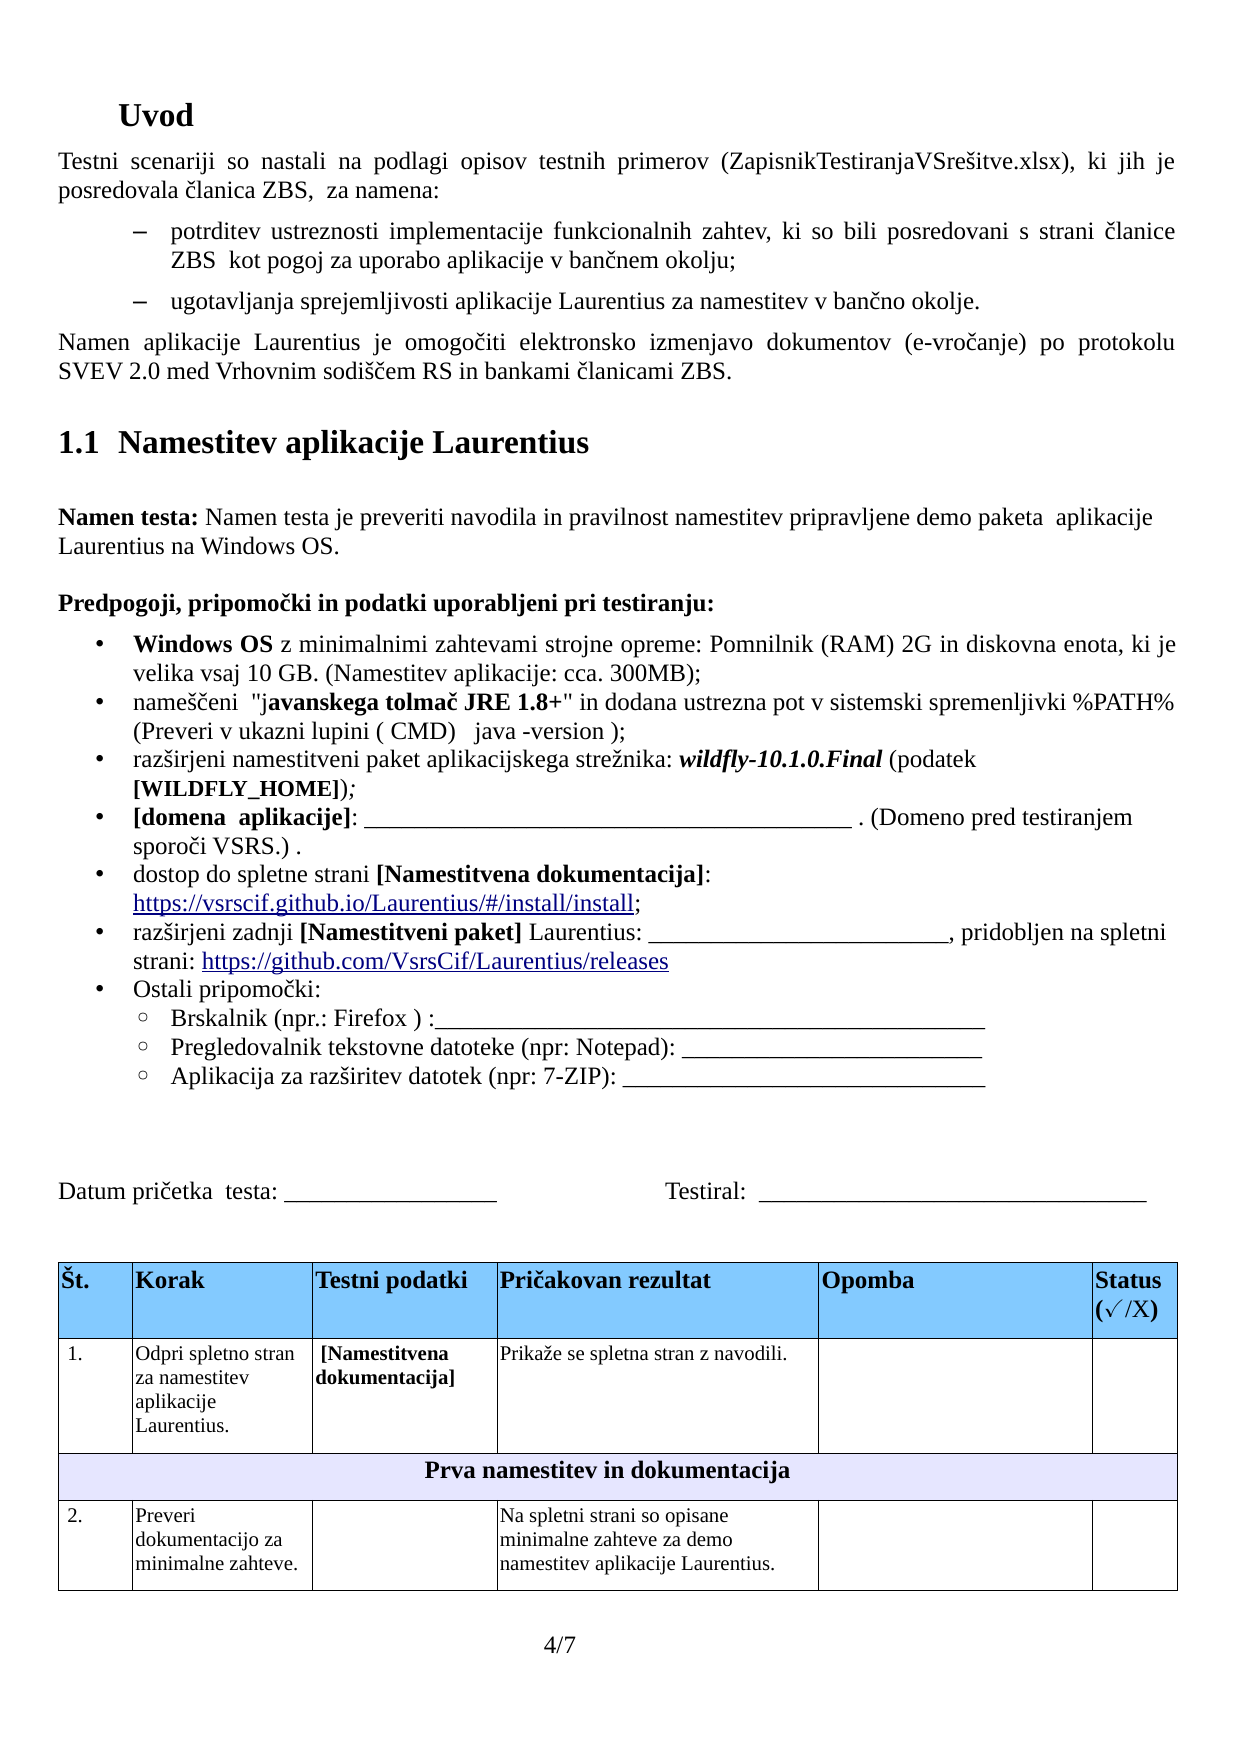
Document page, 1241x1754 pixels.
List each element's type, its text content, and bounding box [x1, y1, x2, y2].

list dostop do spletne strani [Namestitvena dokumentacija]: https://vsrscif.github.io/Laurentius/#/install/install; [95, 859, 1177, 917]
list razširjeni zadnji [Namestitveni paket] Laurentius: ________________________, pridobljen na spletni strani: https://github.com/VsrsCif/Laurentius/releases [95, 917, 1177, 974]
table_header Status (✓/X) [1093, 1263, 1177, 1338]
list nameščeni "javanskega tolmač JRE 1.8+" in dodana ustrezna pot v sistemski spremenljivki %PATH% (Preveri v ukazni lupini ( CMD) java -version ); [95, 687, 1177, 744]
text Testni scenariji so nastali na podlagi opisov testnih primerov (ZapisnikTestiranjaVSrešitve.xlsx), ki jih je posredovala članica ZBS, za namena: [58, 146, 1177, 204]
table_cell Prikaže se spletna stran z navodili. [498, 1339, 818, 1453]
table_cell Preveri dokumentacijo za minimalne zahteve. [133, 1501, 312, 1590]
text Predpogoji, pripomočki in podatki uporabljeni pri testiranju: [58, 588, 1177, 617]
table_header Testni podatki [313, 1263, 497, 1338]
list Aplikacija za razširitev datotek (npr: 7-ZIP): _____________________________ [133, 1061, 1177, 1089]
table_cell [1093, 1339, 1177, 1453]
table_cell [59, 1501, 132, 1590]
table_cell Prva namestitev in dokumentacija [59, 1454, 1177, 1500]
text Namen testa: Namen testa je preveriti navodila in pravilnost namestitev pripravljene demo paketa aplikacije Laurentius na Windows OS. [58, 502, 1177, 559]
table_cell [819, 1339, 1092, 1453]
list potrditev ustreznosti implementacije funkcionalnih zahtev, ki so bili posredovani s strani članice ZBS kot pogoj za uporabo aplikacije v bančnem okolju; [133, 216, 1177, 274]
subtitle Uvod [58, 95, 1177, 134]
table_cell Odpri spletno stran za namestitev aplikacije Laurentius. [133, 1339, 312, 1453]
list Windows OS z minimalnimi zahtevami strojne opreme: Pomnilnik (RAM) 2G in diskovna enota, ki je velika vsaj 10 GB. (Namestitev aplikacije: cca. 300MB); [95, 629, 1177, 687]
text Datum pričetka testa: _________________ Testiral: _______________________________ [58, 1176, 1177, 1204]
list Ostali pripomočki: [95, 974, 1177, 1003]
subtitle Namestitev aplikacije Laurentius [58, 422, 1177, 461]
table_header Št. [59, 1263, 132, 1338]
list Brskalnik (npr.: Firefox ) :____________________________________________ [133, 1003, 1177, 1032]
table_cell [1093, 1501, 1177, 1590]
table_cell [59, 1339, 132, 1453]
table_cell [313, 1501, 497, 1590]
table_cell [Namestitvena dokumentacija] [313, 1339, 497, 1453]
table_header Opomba [819, 1263, 1092, 1338]
list ugotavljanja sprejemljivosti aplikacije Laurentius za namestitev v bančno okolje. [133, 286, 1177, 315]
list [domena aplikacije]: _______________________________________ . (Domeno pred testiranjem sporoči VSRS.) . [95, 802, 1177, 859]
table_header Korak [133, 1263, 312, 1338]
table_header Pričakovan rezultat [498, 1263, 818, 1338]
text Namen aplikacije Laurentius je omogočiti elektronsko izmenjavo dokumentov (e-vročanje) po protokolu SVEV 2.0 med Vrhovnim sodiščem RS in bankami članicami ZBS. [58, 327, 1177, 385]
table_cell [819, 1501, 1092, 1590]
list Pregledovalnik tekstovne datoteke (npr: Notepad): ________________________ [133, 1032, 1177, 1061]
list razširjeni namestitveni paket aplikacijskega strežnika: wildfly-10.1.0.Final (podatek [WILDFLY_HOME]); [95, 744, 1177, 802]
table_cell Na spletni strani so opisane minimalne zahteve za demo namestitev aplikacije Laurentius. [498, 1501, 818, 1590]
